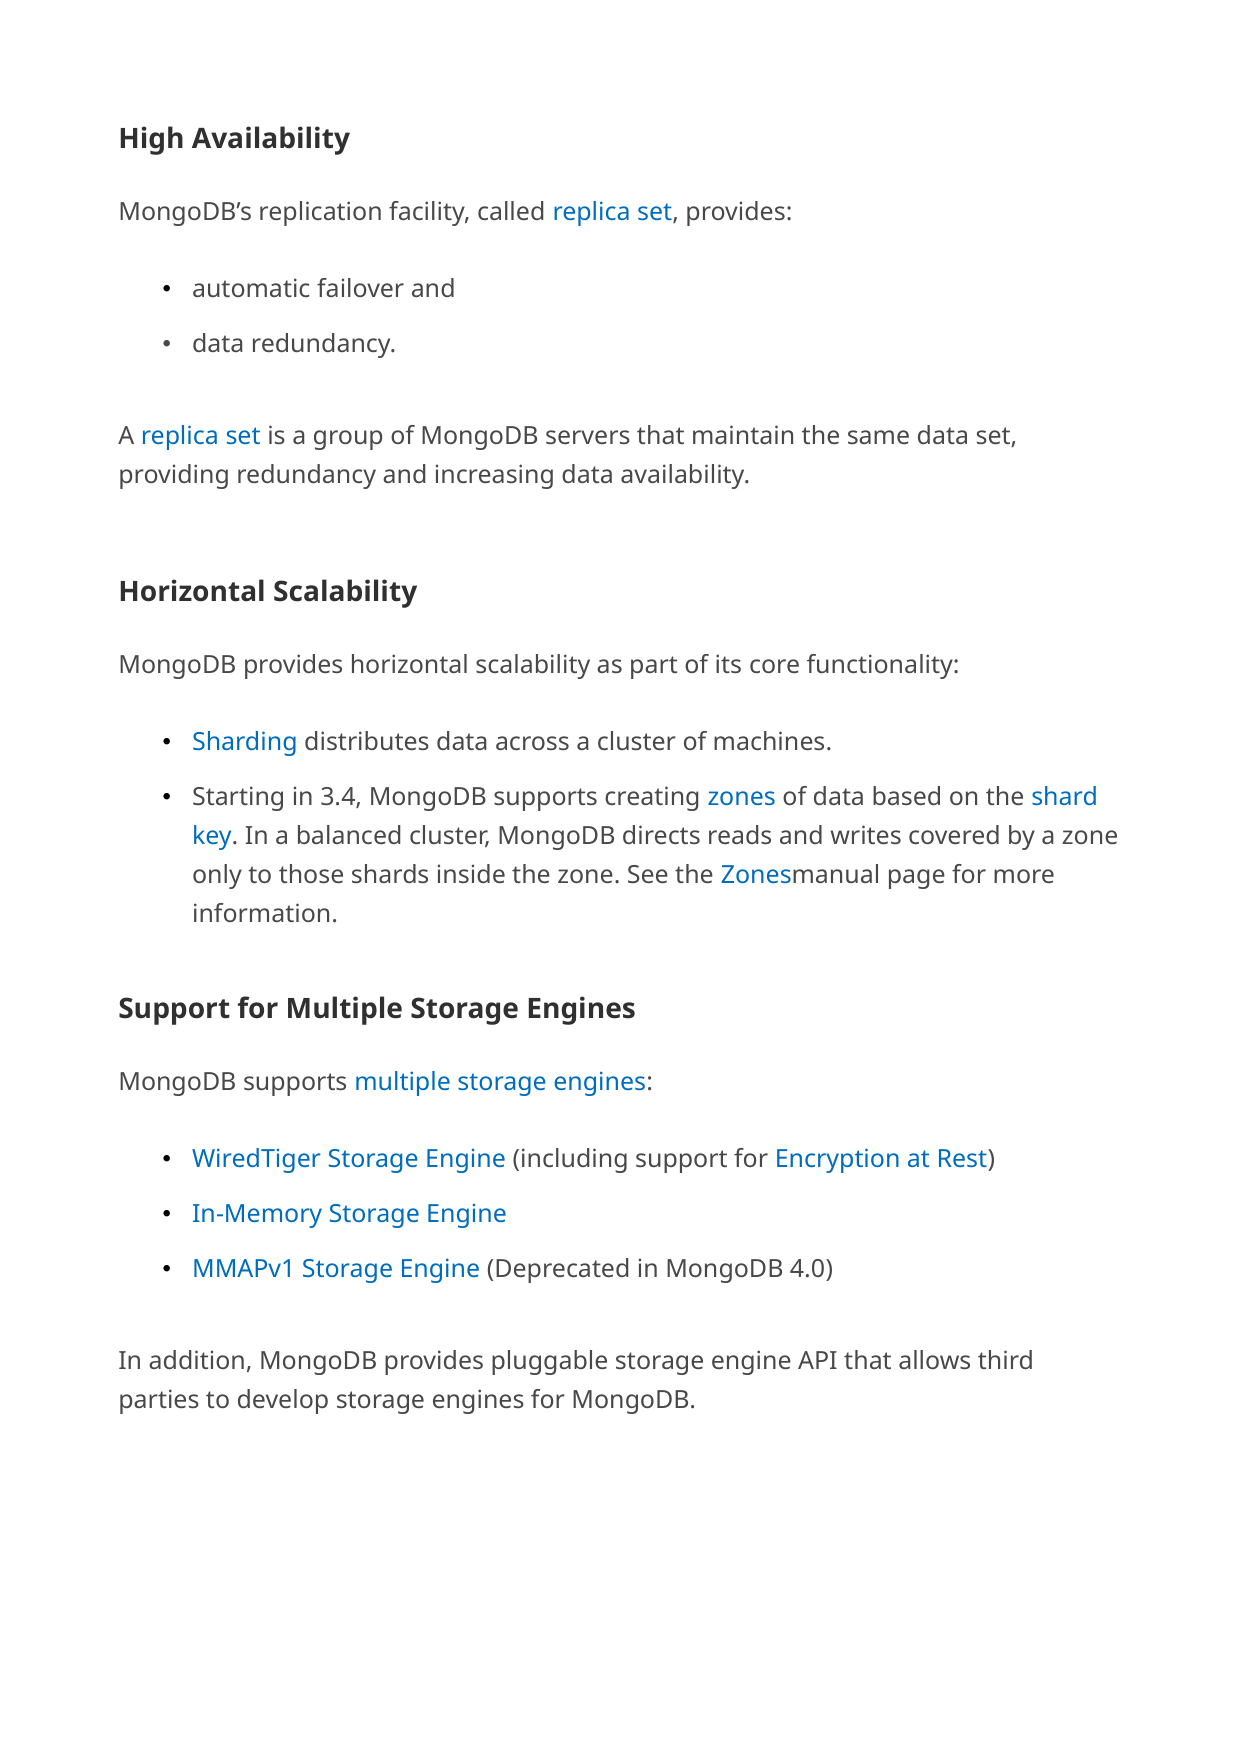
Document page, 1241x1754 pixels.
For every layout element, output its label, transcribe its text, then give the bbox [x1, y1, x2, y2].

text A replica set is a group of MongoDB servers that maintain the same data set, providing redundancy and increasing data availability. [118, 418, 1122, 491]
text In addition, MongoDB provides pluggable storage engine API that allows third parties to develop storage engines for MongoDB. [118, 1342, 1122, 1416]
text MongoDB provides horizontal scalability as part of its core functionality: [118, 647, 1122, 681]
list MMAPv1 Storage Engine (Deprecated in MongoDB 4.0) [162, 1250, 1122, 1284]
subtitle Horizontal Scalability [118, 571, 1122, 609]
list Sharding distributes data across a cluster of machines. [162, 723, 1122, 758]
text MongoDB’s replication facility, called replica set, provides: [118, 194, 1122, 228]
list automatic failover and [162, 271, 1122, 305]
list Starting in 3.4, MongoDB supports creating zones of data based on the shard key. In a balanced cluster, MongoDB directs reads and writes covered by a zone only to those shards inside the zone. See the Zonesmanual page for more information. [162, 778, 1122, 930]
subtitle High Availability [118, 118, 1122, 156]
subtitle Support for Multiple Storage Engines [118, 988, 1122, 1026]
list data redundancy. [162, 325, 1122, 359]
list WiredTiger Storage Engine (including support for Encryption at Rest) [162, 1141, 1122, 1175]
text MongoDB supports multiple storage engines: [118, 1064, 1122, 1098]
list In-Memory Storage Engine [162, 1195, 1122, 1229]
